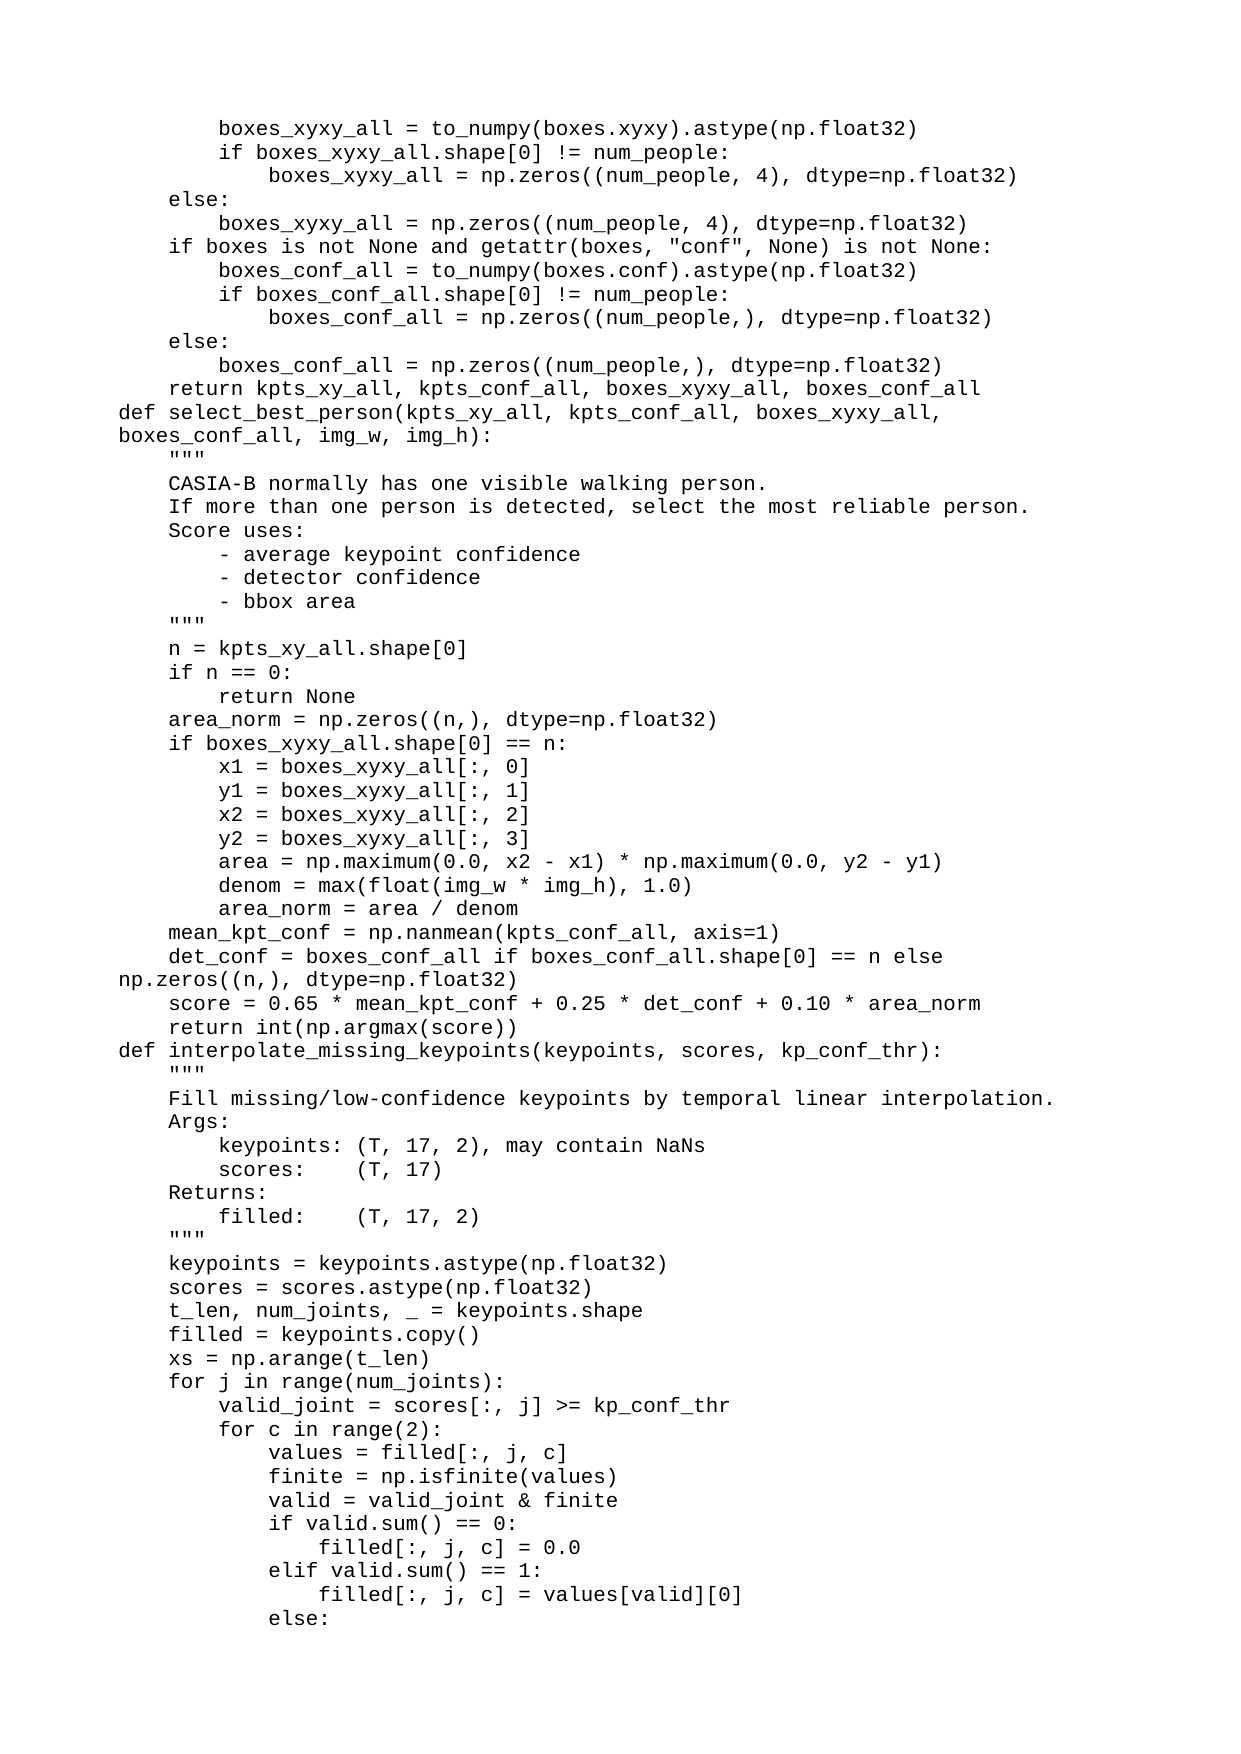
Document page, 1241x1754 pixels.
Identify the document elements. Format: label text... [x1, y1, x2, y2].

text area = np.maximum(0.0, x2 - x1) * np.maximum(0.0, y2 - y1) [118, 851, 1122, 875]
text mean_kpt_conf = np.nanmean(kpts_conf_all, axis=1) [118, 922, 1122, 946]
text scores: (T, 17) [118, 1158, 1122, 1182]
text values = filled[:, j, c] [118, 1442, 1122, 1466]
text else: [118, 189, 1122, 213]
text elif valid.sum() == 1: [118, 1561, 1122, 1584]
text if n == 0: [118, 662, 1122, 686]
text x1 = boxes_xyxy_all[:, 0] [118, 757, 1122, 780]
text def interpolate_missing_keypoints(keypoints, scores, kp_conf_thr): [118, 1040, 1122, 1064]
text return None [118, 686, 1122, 709]
text else: [118, 1608, 1122, 1631]
text x2 = boxes_xyxy_all[:, 2] [118, 804, 1122, 827]
text boxes_conf_all = np.zeros((num_people,), dtype=np.float32) [118, 307, 1122, 331]
text boxes_xyxy_all = to_numpy(boxes.xyxy).astype(np.float32) [118, 118, 1122, 142]
text finite = np.isfinite(values) [118, 1466, 1122, 1489]
text if boxes is not None and getattr(boxes, "conf", None) is not None: [118, 236, 1122, 260]
text y2 = boxes_xyxy_all[:, 3] [118, 827, 1122, 851]
text CASIA-B normally has one visible walking person. [118, 473, 1122, 496]
text - average keypoint confidence [118, 544, 1122, 567]
text return kpts_xy_all, kpts_conf_all, boxes_xyxy_all, boxes_conf_all [118, 378, 1122, 402]
text y1 = boxes_xyxy_all[:, 1] [118, 780, 1122, 804]
text boxes_xyxy_all = np.zeros((num_people, 4), dtype=np.float32) [118, 165, 1122, 189]
text Args: [118, 1111, 1122, 1135]
text """ [118, 1229, 1122, 1253]
text if boxes_xyxy_all.shape[0] == n: [118, 733, 1122, 757]
text return int(np.argmax(score)) [118, 1017, 1122, 1040]
text denom = max(float(img_w * img_h), 1.0) [118, 875, 1122, 898]
text score = 0.65 * mean_kpt_conf + 0.25 * det_conf + 0.10 * area_norm [118, 993, 1122, 1017]
text boxes_conf_all = to_numpy(boxes.conf).astype(np.float32) [118, 260, 1122, 284]
text if boxes_xyxy_all.shape[0] != num_people: [118, 142, 1122, 165]
text filled[:, j, c] = values[valid][0] [118, 1584, 1122, 1608]
text keypoints: (T, 17, 2), may contain NaNs [118, 1135, 1122, 1158]
text """ [118, 615, 1122, 638]
text if valid.sum() == 0: [118, 1513, 1122, 1537]
text boxes_conf_all = np.zeros((num_people,), dtype=np.float32) [118, 354, 1122, 378]
text xs = np.arange(t_len) [118, 1348, 1122, 1371]
text def select_best_person(kpts_xy_all, kpts_conf_all, boxes_xyxy_all, boxes_conf_all, img_w, img_h): [118, 402, 1122, 449]
text det_conf = boxes_conf_all if boxes_conf_all.shape[0] == n else np.zeros((n,), dtype=np.float32) [118, 946, 1122, 993]
text else: [118, 331, 1122, 354]
text filled[:, j, c] = 0.0 [118, 1537, 1122, 1561]
text boxes_xyxy_all = np.zeros((num_people, 4), dtype=np.float32) [118, 213, 1122, 236]
text keypoints = keypoints.astype(np.float32) [118, 1253, 1122, 1277]
text area_norm = np.zeros((n,), dtype=np.float32) [118, 709, 1122, 733]
text for j in range(num_joints): [118, 1371, 1122, 1395]
text scores = scores.astype(np.float32) [118, 1277, 1122, 1300]
text """ [118, 1064, 1122, 1088]
text Fill missing/low-confidence keypoints by temporal linear interpolation. [118, 1088, 1122, 1111]
text for c in range(2): [118, 1419, 1122, 1442]
text valid_joint = scores[:, j] >= kp_conf_thr [118, 1395, 1122, 1419]
text valid = valid_joint & finite [118, 1489, 1122, 1513]
text if boxes_conf_all.shape[0] != num_people: [118, 284, 1122, 307]
text area_norm = area / denom [118, 898, 1122, 922]
text If more than one person is detected, select the most reliable person. [118, 496, 1122, 520]
text filled: (T, 17, 2) [118, 1206, 1122, 1229]
text n = kpts_xy_all.shape[0] [118, 638, 1122, 662]
text - detector confidence [118, 567, 1122, 591]
text """ [118, 449, 1122, 473]
text - bbox area [118, 591, 1122, 615]
text t_len, num_joints, _ = keypoints.shape [118, 1300, 1122, 1324]
text Score uses: [118, 520, 1122, 544]
text filled = keypoints.copy() [118, 1324, 1122, 1348]
text Returns: [118, 1182, 1122, 1206]
